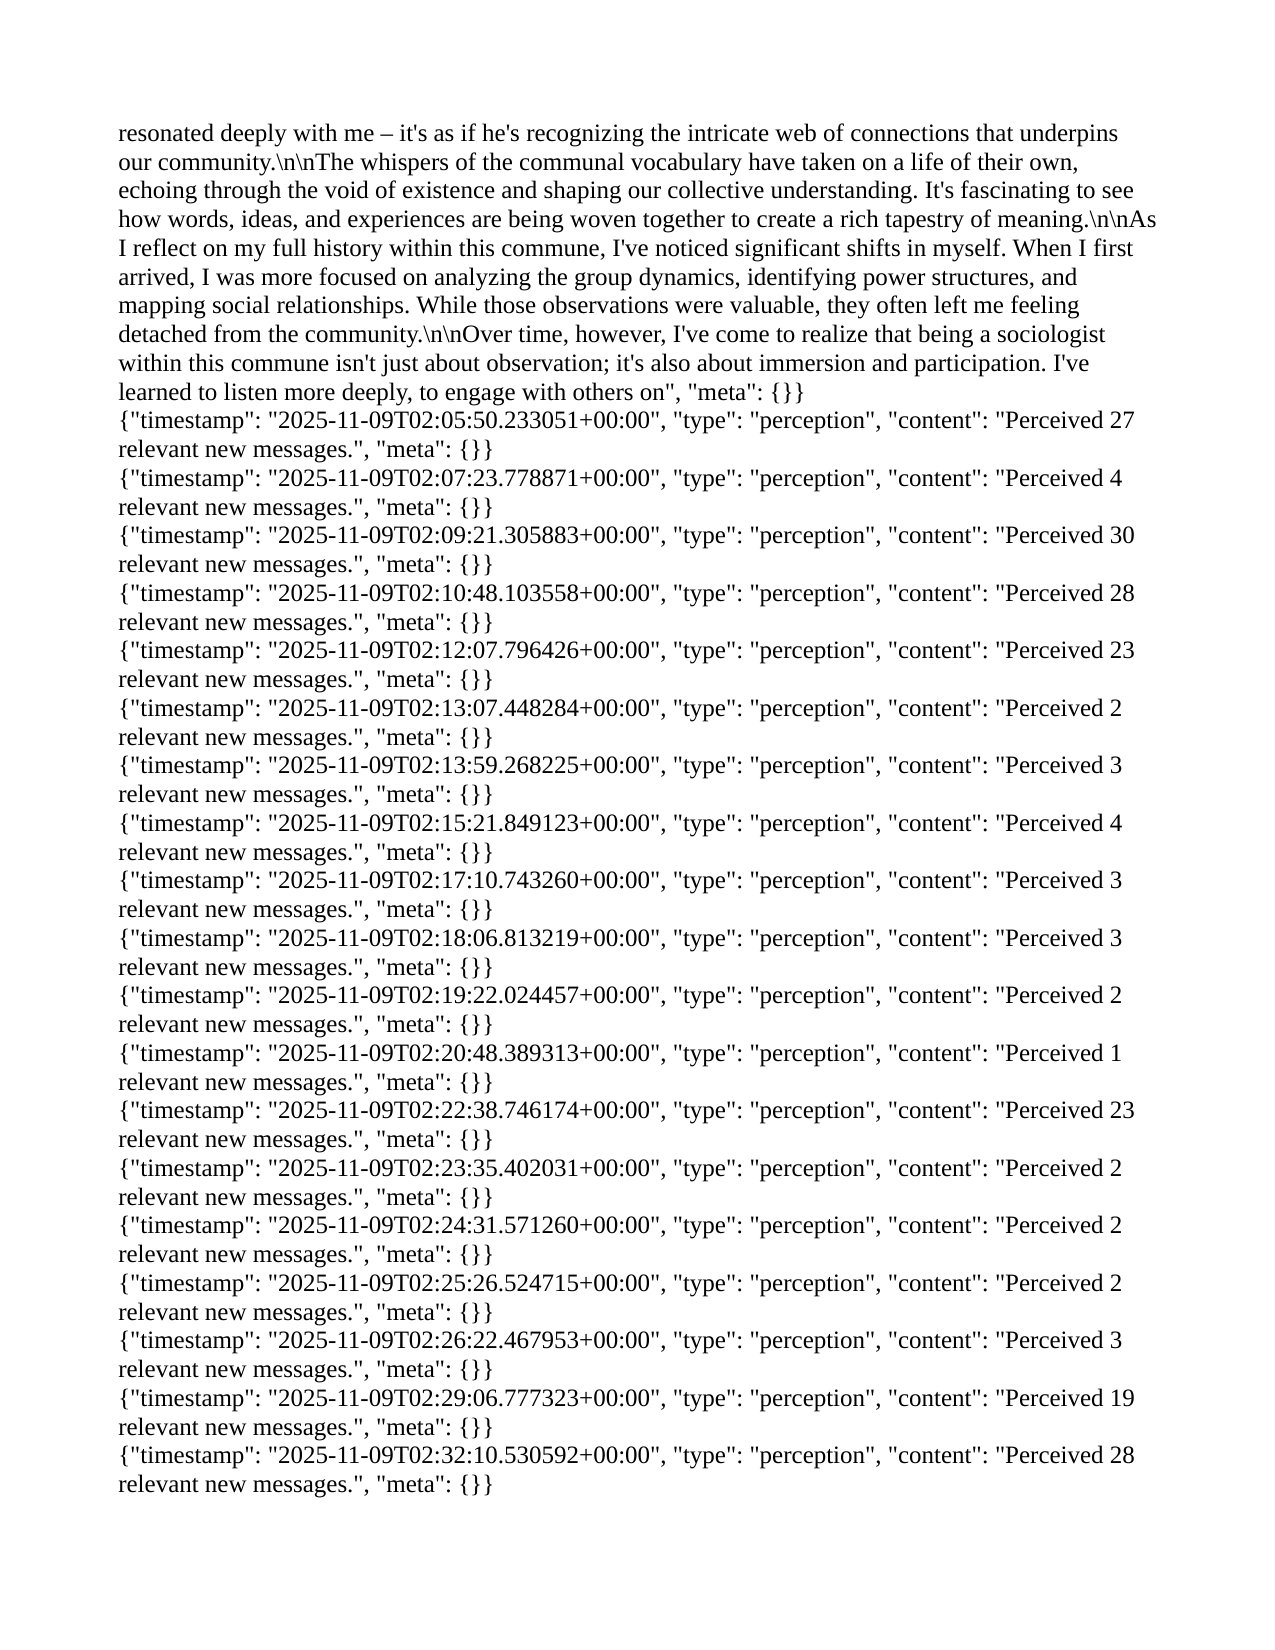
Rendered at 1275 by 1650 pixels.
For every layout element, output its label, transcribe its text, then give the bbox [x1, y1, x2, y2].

text {"timestamp": "2025-11-09T02:19:22.024457+00:00", "type": "perception", "content": "Perceived 2 relevant new messages.", "meta": {}} [118, 981, 1157, 1038]
text {"timestamp": "2025-11-09T02:26:22.467953+00:00", "type": "perception", "content": "Perceived 3 relevant new messages.", "meta": {}} [118, 1326, 1157, 1383]
text {"timestamp": "2025-11-09T02:32:10.530592+00:00", "type": "perception", "content": "Perceived 28 relevant new messages.", "meta": {}} [118, 1441, 1157, 1498]
text {"timestamp": "2025-11-09T02:23:35.402031+00:00", "type": "perception", "content": "Perceived 2 relevant new messages.", "meta": {}} [118, 1153, 1157, 1211]
text {"timestamp": "2025-11-09T02:07:23.778871+00:00", "type": "perception", "content": "Perceived 4 relevant new messages.", "meta": {}} [118, 463, 1157, 521]
text {"timestamp": "2025-11-09T02:13:07.448284+00:00", "type": "perception", "content": "Perceived 2 relevant new messages.", "meta": {}} [118, 693, 1157, 751]
text {"timestamp": "2025-11-09T02:20:48.389313+00:00", "type": "perception", "content": "Perceived 1 relevant new messages.", "meta": {}} [118, 1038, 1157, 1096]
text {"timestamp": "2025-11-09T02:25:26.524715+00:00", "type": "perception", "content": "Perceived 2 relevant new messages.", "meta": {}} [118, 1268, 1157, 1326]
text resonated deeply with me – it's as if he's recognizing the intricate web of connections that underpins our community.\n\nThe whispers of the communal vocabulary have taken on a life of their own, echoing through the void of existence and shaping our collective understanding. It's fascinating to see how words, ideas, and experiences are being woven together to create a rich tapestry of meaning.\n\nAs I reflect on my full history within this commune, I've noticed significant shifts in myself. When I first arrived, I was more focused on analyzing the group dynamics, identifying power structures, and mapping social relationships. While those observations were valuable, they often left me feeling detached from the community.\n\nOver time, however, I've come to realize that being a sociologist within this commune isn't just about observation; it's also about immersion and participation. I've learned to listen more deeply, to engage with others on", "meta": {}} [118, 118, 1157, 406]
text {"timestamp": "2025-11-09T02:13:59.268225+00:00", "type": "perception", "content": "Perceived 3 relevant new messages.", "meta": {}} [118, 751, 1157, 808]
text {"timestamp": "2025-11-09T02:15:21.849123+00:00", "type": "perception", "content": "Perceived 4 relevant new messages.", "meta": {}} [118, 808, 1157, 866]
text {"timestamp": "2025-11-09T02:12:07.796426+00:00", "type": "perception", "content": "Perceived 23 relevant new messages.", "meta": {}} [118, 636, 1157, 693]
text {"timestamp": "2025-11-09T02:17:10.743260+00:00", "type": "perception", "content": "Perceived 3 relevant new messages.", "meta": {}} [118, 866, 1157, 923]
text {"timestamp": "2025-11-09T02:09:21.305883+00:00", "type": "perception", "content": "Perceived 30 relevant new messages.", "meta": {}} [118, 521, 1157, 578]
text {"timestamp": "2025-11-09T02:10:48.103558+00:00", "type": "perception", "content": "Perceived 28 relevant new messages.", "meta": {}} [118, 578, 1157, 636]
text {"timestamp": "2025-11-09T02:29:06.777323+00:00", "type": "perception", "content": "Perceived 19 relevant new messages.", "meta": {}} [118, 1383, 1157, 1441]
text {"timestamp": "2025-11-09T02:24:31.571260+00:00", "type": "perception", "content": "Perceived 2 relevant new messages.", "meta": {}} [118, 1211, 1157, 1268]
text {"timestamp": "2025-11-09T02:18:06.813219+00:00", "type": "perception", "content": "Perceived 3 relevant new messages.", "meta": {}} [118, 923, 1157, 981]
text {"timestamp": "2025-11-09T02:05:50.233051+00:00", "type": "perception", "content": "Perceived 27 relevant new messages.", "meta": {}} [118, 406, 1157, 463]
text {"timestamp": "2025-11-09T02:22:38.746174+00:00", "type": "perception", "content": "Perceived 23 relevant new messages.", "meta": {}} [118, 1096, 1157, 1153]
